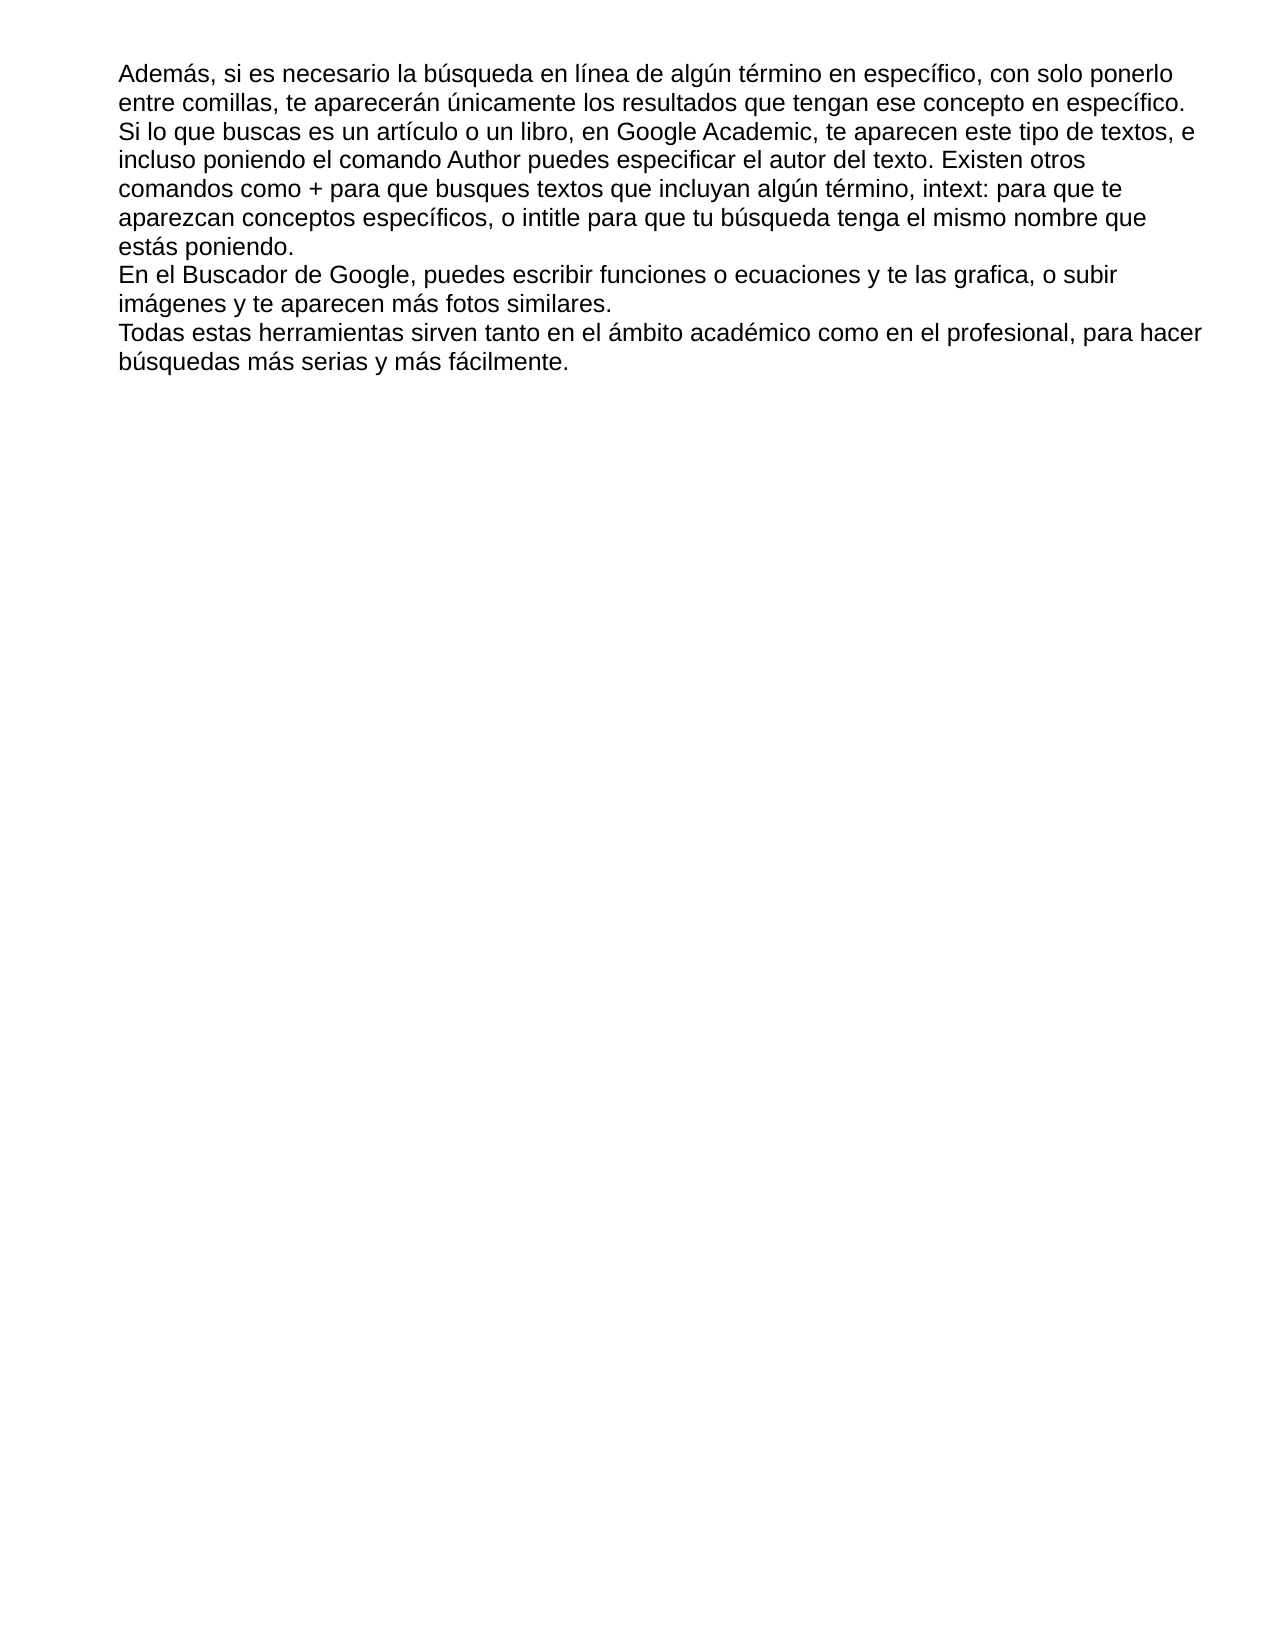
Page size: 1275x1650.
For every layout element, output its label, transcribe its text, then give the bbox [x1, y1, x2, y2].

text En el Buscador de Google, puedes escribir funciones o ecuaciones y te las grafica, o subir imágenes y te aparecen más fotos similares. [118, 260, 1205, 318]
text Todas estas herramientas sirven tanto en el ámbito académico como en el profesional, para hacer búsquedas más serias y más fácilmente. [118, 318, 1205, 375]
text Si lo que buscas es un artículo o un libro, en Google Academic, te aparecen este tipo de textos, e incluso poniendo el comando Author puedes especificar el autor del texto. Existen otros comandos como + para que busques textos que incluyan algún término, intext: para que te aparezcan conceptos específicos, o intitle para que tu búsqueda tenga el mismo nombre que estás poniendo. [118, 117, 1205, 260]
text Además, si es necesario la búsqueda en línea de algún término en específico, con solo ponerlo entre comillas, te aparecerán únicamente los resultados que tengan ese concepto en específico. [118, 59, 1205, 117]
